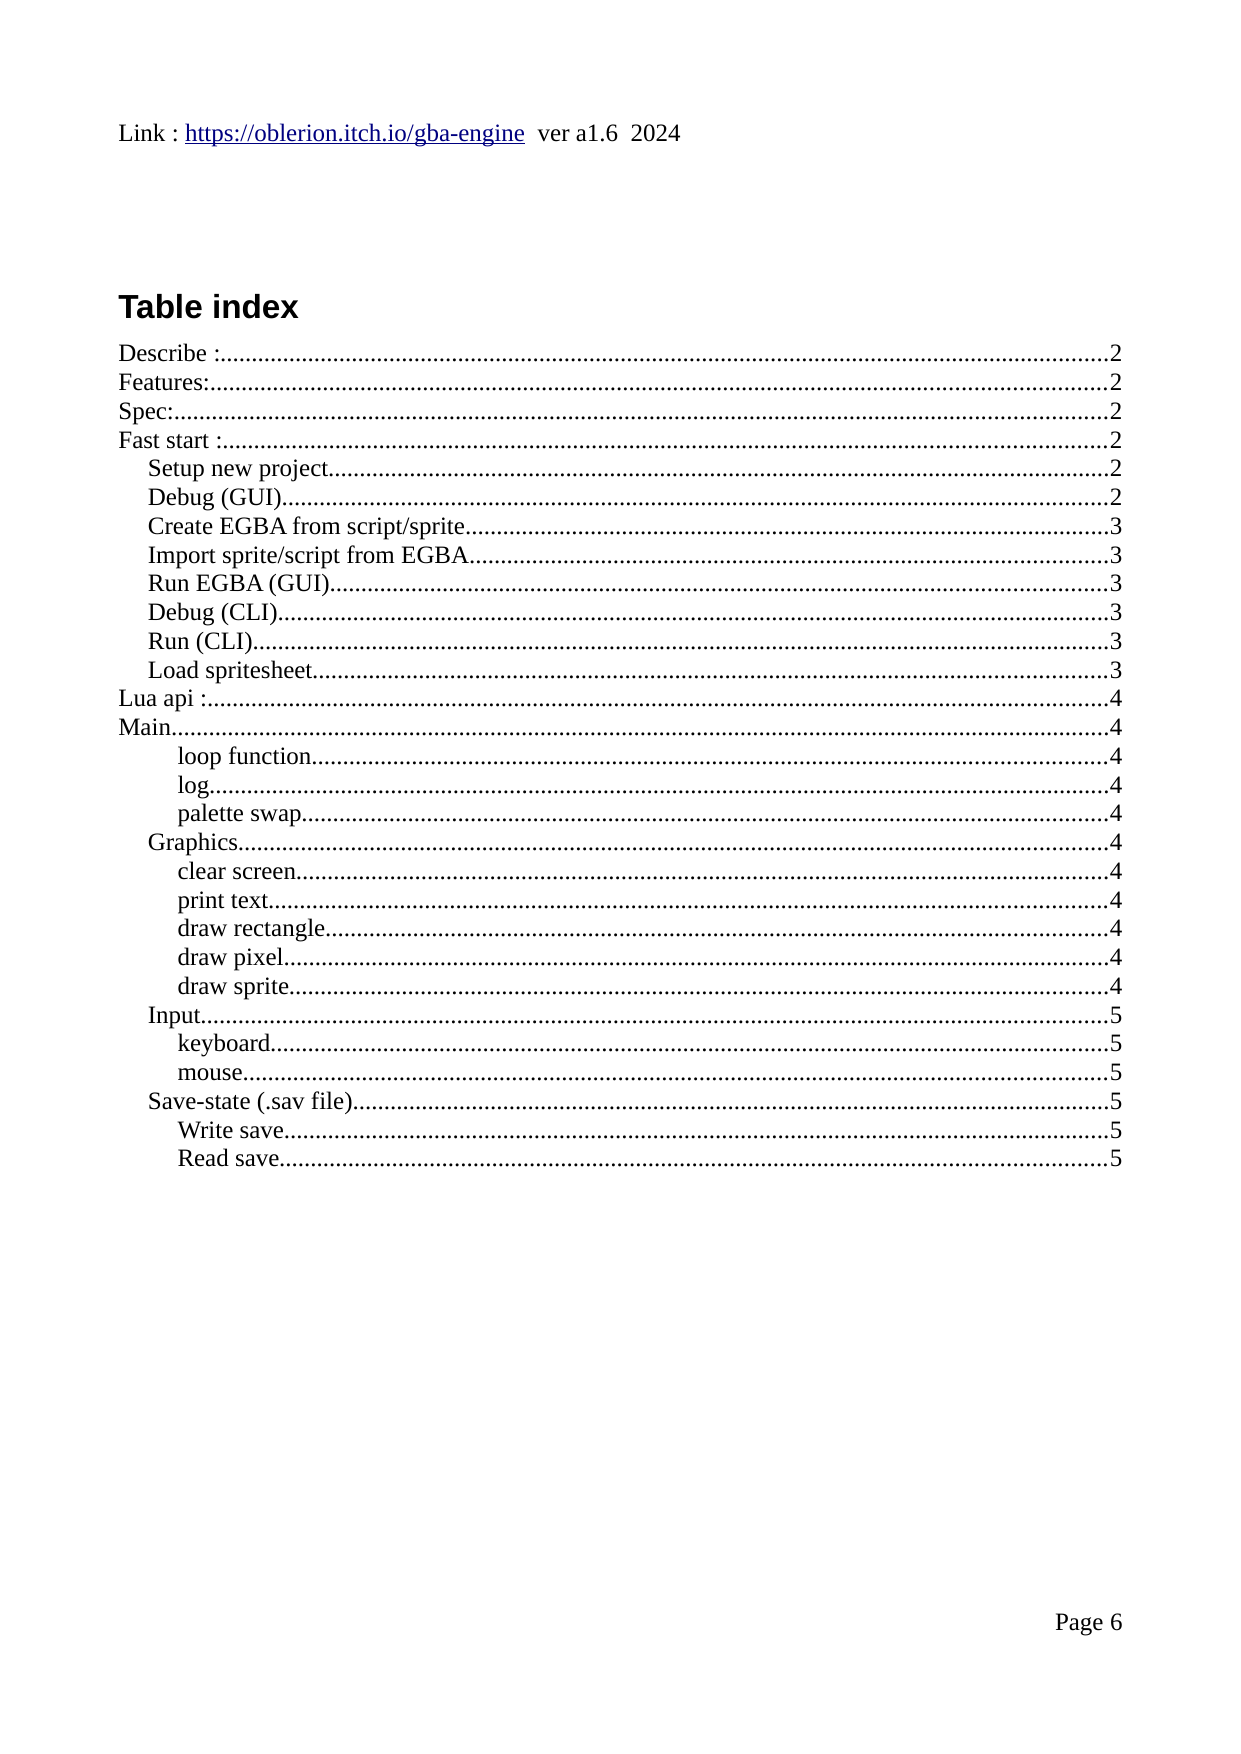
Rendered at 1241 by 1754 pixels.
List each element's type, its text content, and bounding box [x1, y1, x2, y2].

text Features: 2 [118, 367, 1122, 396]
text Input 5 [148, 1000, 1122, 1028]
text Import sprite/script from EGBA 3 [148, 540, 1122, 568]
text mouse 5 [177, 1057, 1122, 1086]
text Run EGBA (GUI) 3 [148, 568, 1122, 597]
text Lua api : 4 [118, 683, 1122, 712]
text Run (CLI) 3 [148, 626, 1122, 655]
text draw rectangle 4 [177, 913, 1122, 942]
text Load spritesheet 3 [148, 655, 1122, 683]
text Main 4 [118, 712, 1122, 741]
text palette swap 4 [177, 798, 1122, 827]
text clear screen 4 [177, 856, 1122, 885]
text Create EGBA from script/sprite 3 [148, 511, 1122, 540]
text draw pixel 4 [177, 942, 1122, 971]
text Save-state (.sav file) 5 [148, 1086, 1122, 1115]
subtitle Table index [118, 288, 1122, 326]
text keyboard 5 [177, 1028, 1122, 1057]
text log 4 [177, 770, 1122, 798]
text loop function 4 [177, 741, 1122, 770]
text Setup new project 2 [148, 453, 1122, 482]
text Debug (GUI) 2 [148, 482, 1122, 511]
text print text 4 [177, 885, 1122, 913]
text Describe : 2 [118, 338, 1122, 367]
text Write save 5 [177, 1115, 1122, 1143]
text draw sprite 4 [177, 971, 1122, 1000]
text Graphics 4 [148, 827, 1122, 856]
text Read save 5 [177, 1143, 1122, 1172]
text Fast start : 2 [118, 425, 1122, 453]
text Debug (CLI) 3 [148, 597, 1122, 626]
text Spec: 2 [118, 396, 1122, 425]
